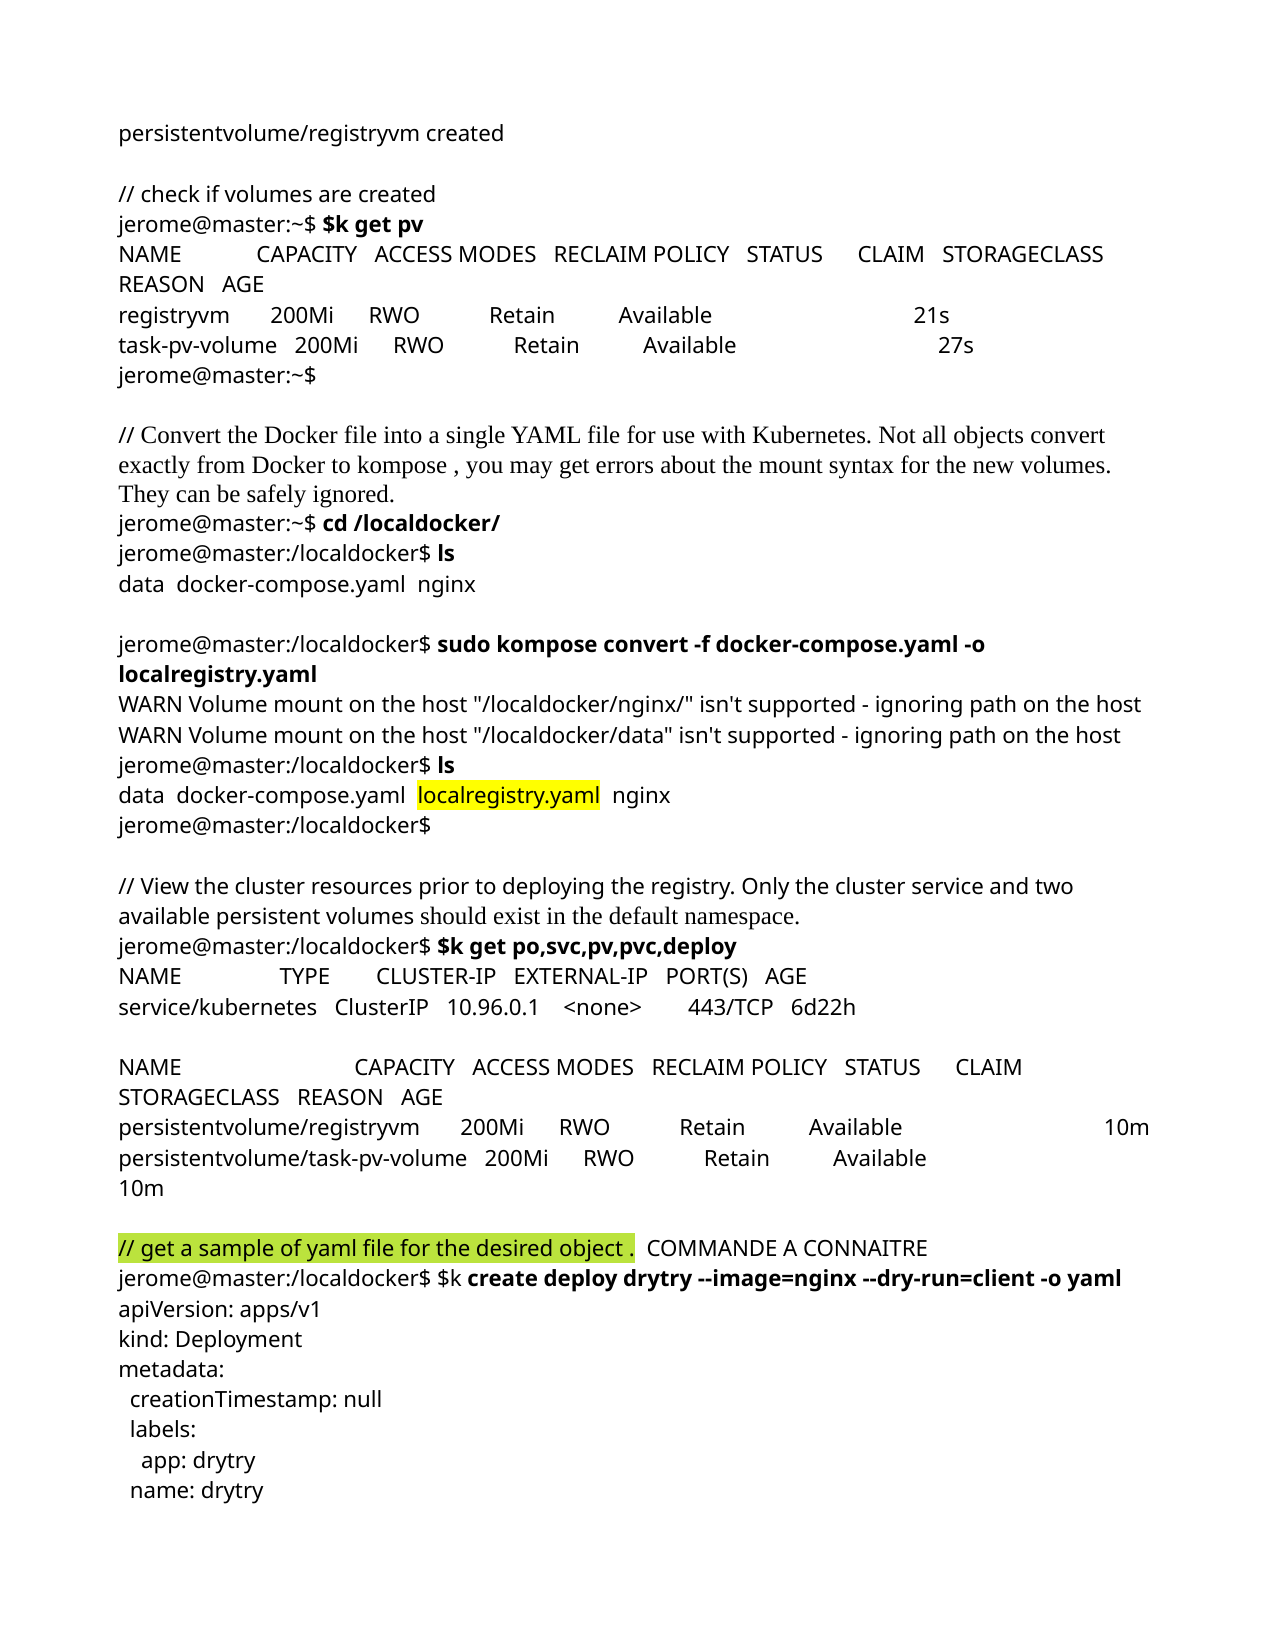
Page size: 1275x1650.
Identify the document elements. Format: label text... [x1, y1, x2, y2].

text WARN Volume mount on the host "/localdocker/nginx/" isn't supported - ignoring path on the host [118, 689, 1157, 719]
text // check if volumes are created [118, 178, 1157, 209]
text name: drytry [118, 1474, 1157, 1505]
text jerome@master:/localdocker$ $k create deploy drytry --image=nginx --dry-run=client -o yaml [118, 1263, 1157, 1293]
text creationTimestamp: null [118, 1384, 1157, 1414]
text jerome@master:/localdocker$ ls [118, 749, 1157, 780]
text jerome@master:/localdocker$ sudo kompose convert -f docker-compose.yaml -o localregistry.yaml [118, 629, 1157, 689]
text data docker-compose.yaml localregistry.yaml nginx [118, 780, 1157, 810]
text WARN Volume mount on the host "/localdocker/data" isn't supported - ignoring path on the host [118, 719, 1157, 749]
text jerome@master:/localdocker$ [118, 810, 1157, 840]
text // View the cluster resources prior to deploying the registry. Only the cluster service and two available persistent volumes should exist in the default namespace. [118, 870, 1157, 931]
text persistentvolume/registryvm created [118, 118, 1157, 148]
text jerome@master:~$ cd /localdocker/ [118, 508, 1157, 538]
text apiVersion: apps/v1 [118, 1293, 1157, 1323]
text metadata: [118, 1354, 1157, 1384]
text service/kubernetes ClusterIP 10.96.0.1 <none> 443/TCP 6d22h [118, 991, 1157, 1021]
text jerome@master:~$ $k get pv [118, 209, 1157, 239]
text app: drytry [118, 1444, 1157, 1474]
text registryvm 200Mi RWO Retain Available 21s [118, 299, 1157, 329]
text persistentvolume/registryvm 200Mi RWO Retain Available 10m [118, 1112, 1157, 1142]
text jerome@master:~$ [118, 360, 1157, 390]
text // Convert the Docker file into a single YAML file for use with Kubernetes. Not all objects convert exactly from Docker to kompose , you may get errors about the mount syntax for the new volumes. They can be safely ignored. [118, 420, 1157, 508]
text // get a sample of yaml file for the desired object . COMMANDE A CONNAITRE [118, 1233, 1157, 1263]
text data docker-compose.yaml nginx [118, 568, 1157, 598]
text persistentvolume/task-pv-volume 200Mi RWO Retain Available 10m [118, 1142, 1157, 1203]
text jerome@master:/localdocker$ $k get po,svc,pv,pvc,deploy [118, 931, 1157, 961]
text kind: Deployment [118, 1323, 1157, 1354]
text labels: [118, 1414, 1157, 1444]
text NAME TYPE CLUSTER-IP EXTERNAL-IP PORT(S) AGE [118, 961, 1157, 991]
text jerome@master:/localdocker$ ls [118, 538, 1157, 568]
text task-pv-volume 200Mi RWO Retain Available 27s [118, 329, 1157, 360]
text NAME CAPACITY ACCESS MODES RECLAIM POLICY STATUS CLAIM STORAGECLASS REASON AGE [118, 1052, 1157, 1112]
text NAME CAPACITY ACCESS MODES RECLAIM POLICY STATUS CLAIM STORAGECLASS REASON AGE [118, 239, 1157, 299]
